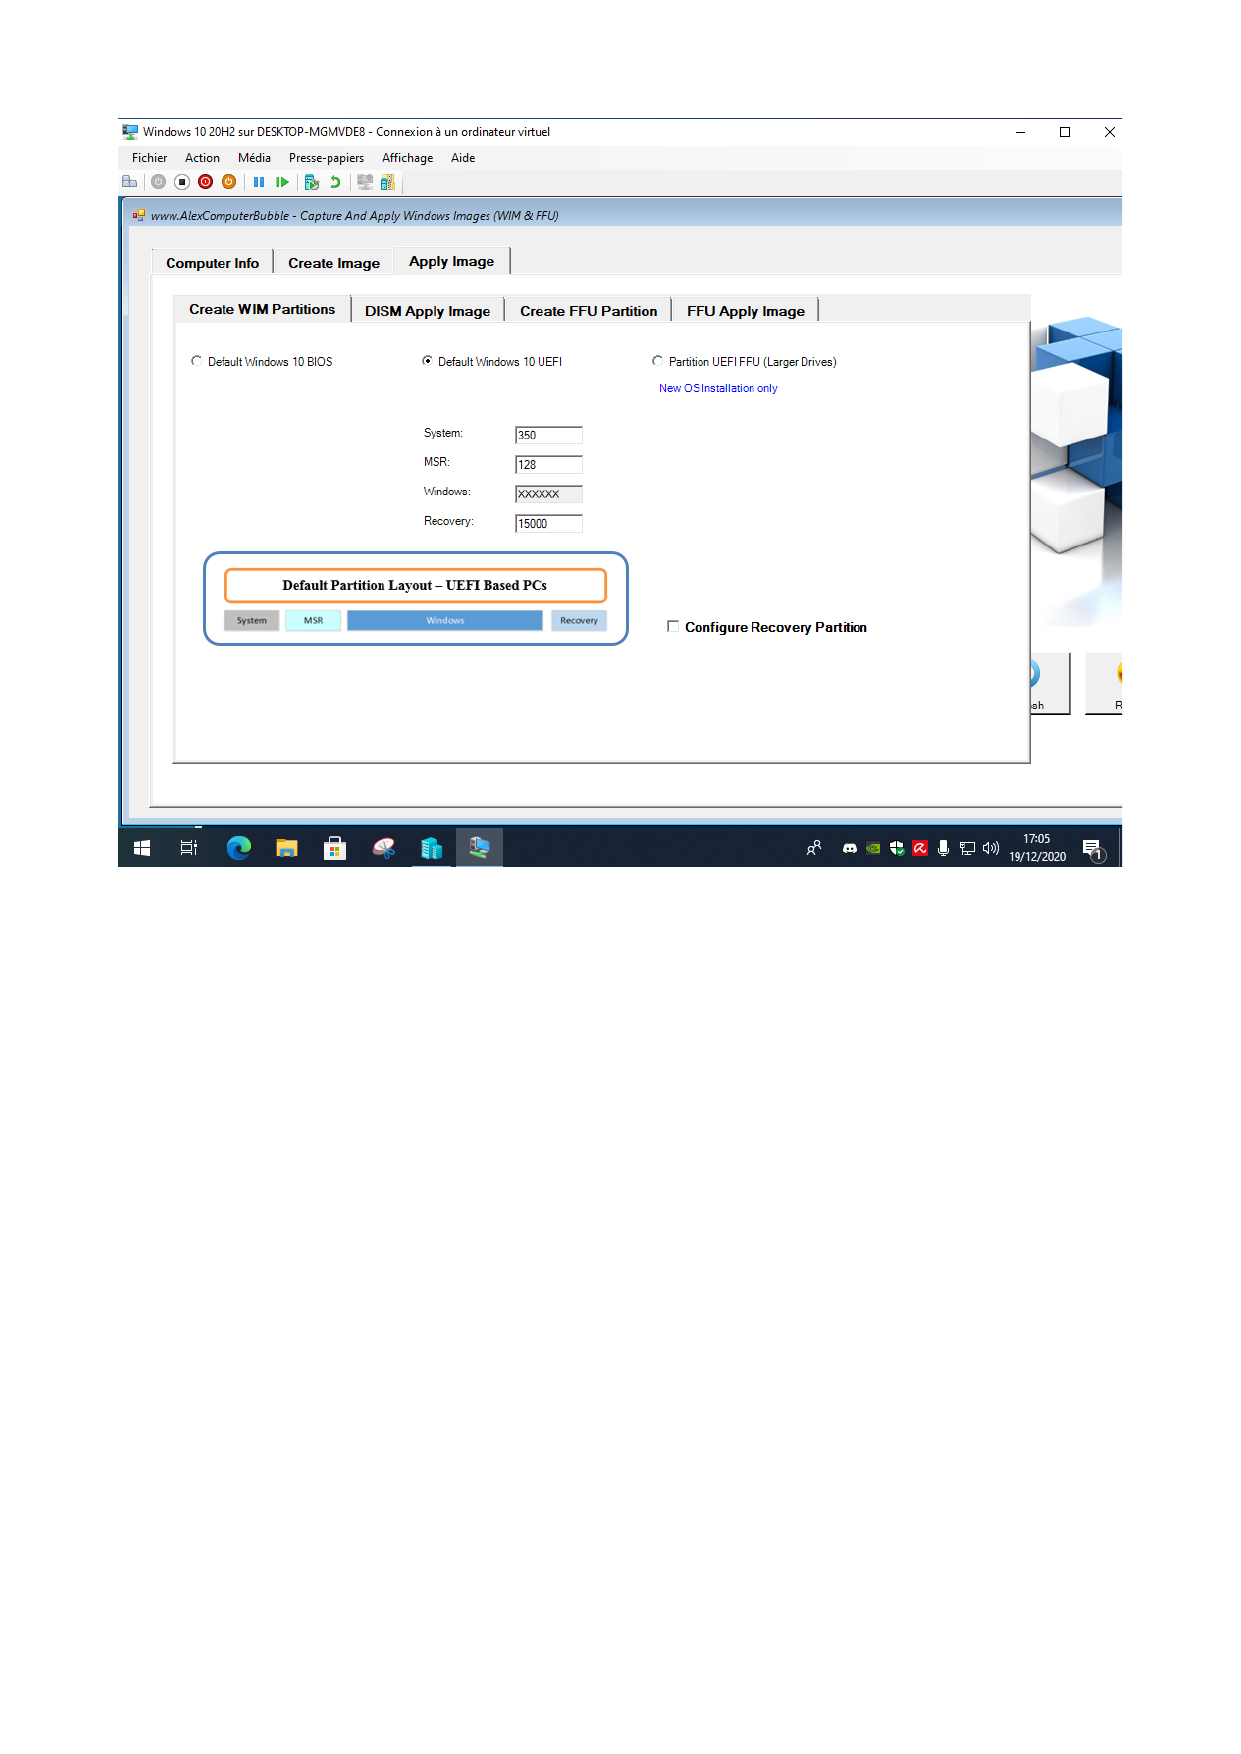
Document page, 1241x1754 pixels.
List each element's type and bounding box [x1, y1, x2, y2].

picture [118, 118, 1123, 867]
